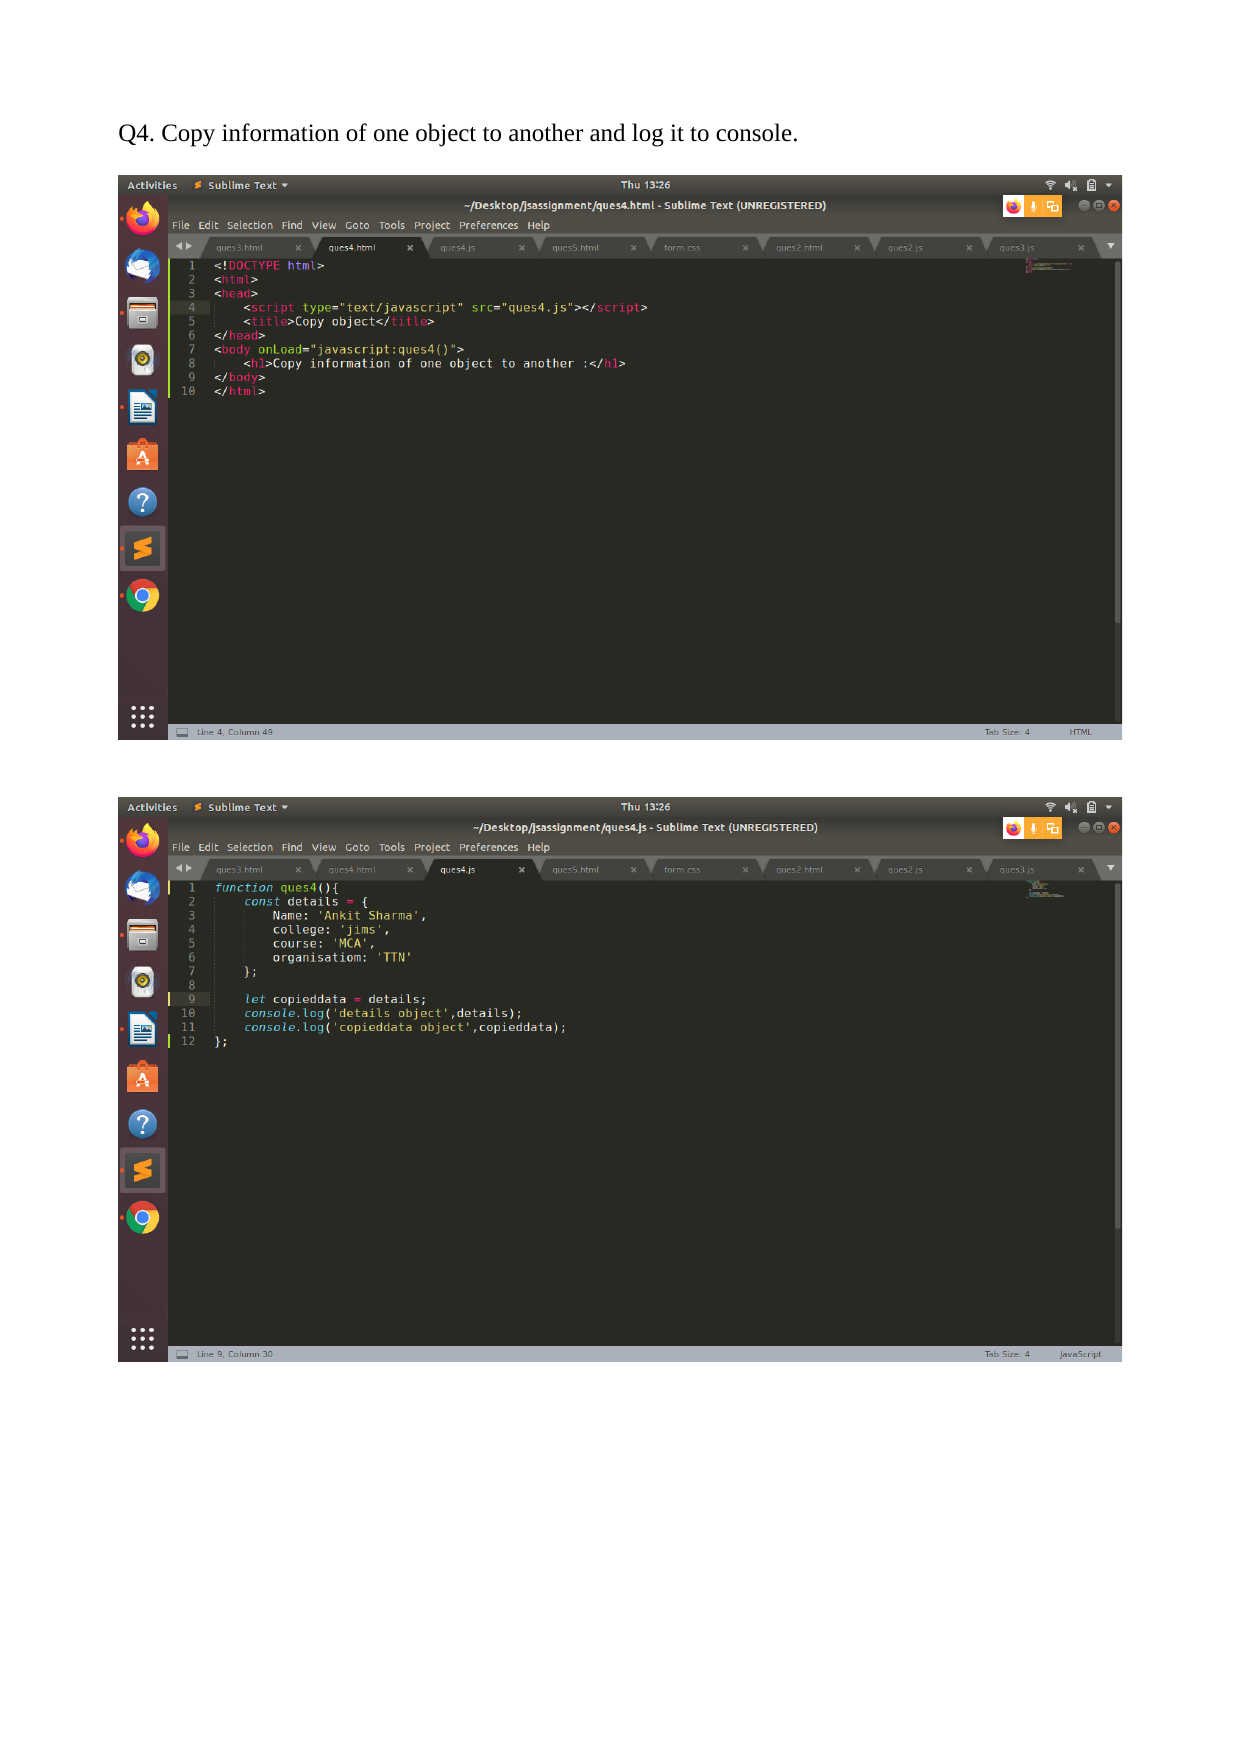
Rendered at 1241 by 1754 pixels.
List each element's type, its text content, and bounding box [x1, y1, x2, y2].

picture [118, 797, 1123, 1362]
picture [118, 175, 1123, 740]
text Q4. Copy information of one object to another and log it to console. [118, 118, 1122, 147]
